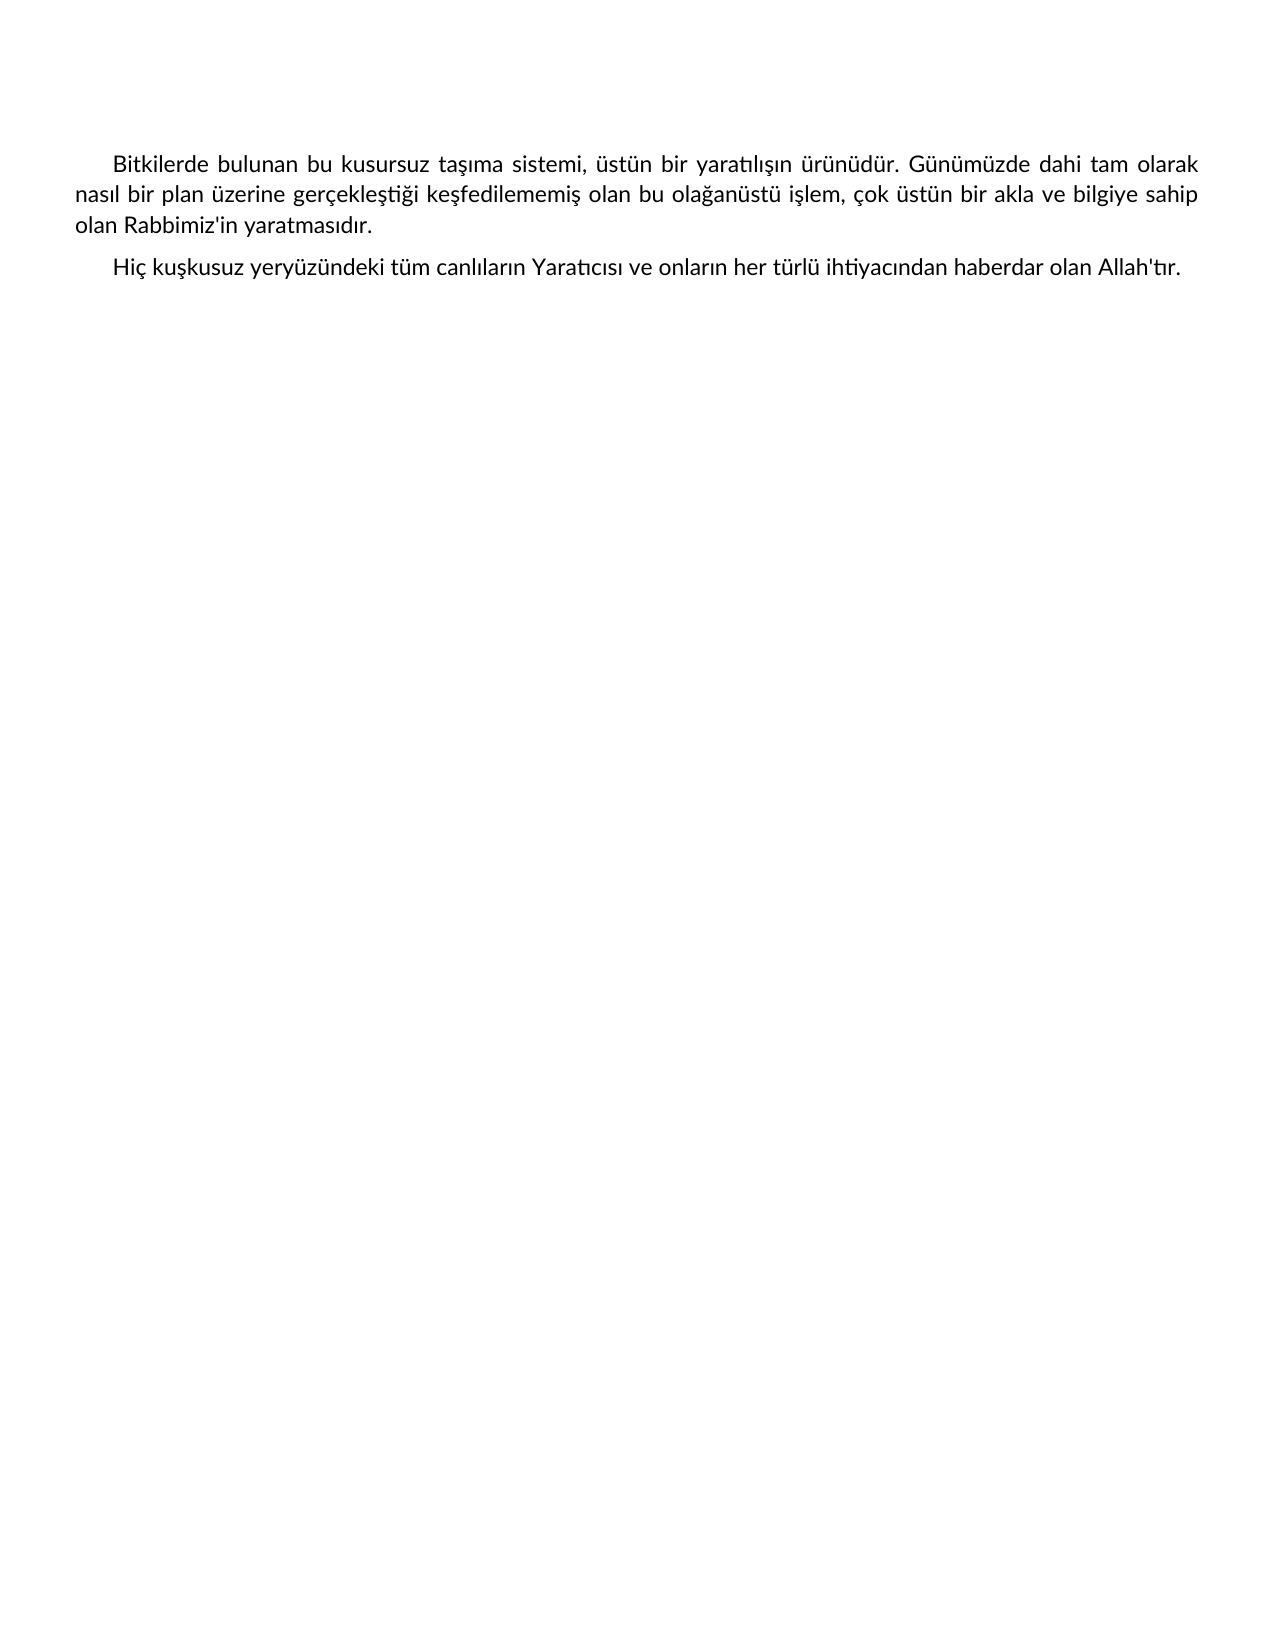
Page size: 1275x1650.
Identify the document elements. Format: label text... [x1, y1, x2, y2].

text Hiç kuşkusuz yeryüzündeki tüm canlıların Yaratıcısı ve onların her türlü ihtiyacından haberdar olan Allah'tır. [75, 253, 1200, 281]
text Bitkilerde bulunan bu kusursuz taşıma sistemi, üstün bir yaratılışın ürünüdür. Günümüzde dahi tam olarak nasıl bir plan üzerine gerçekleştiği keşfedilememiş olan bu olağanüstü işlem, çok üstün bir akla ve bilgiye sahip olan Rabbimiz'in yaratmasıdır. [75, 150, 1200, 238]
